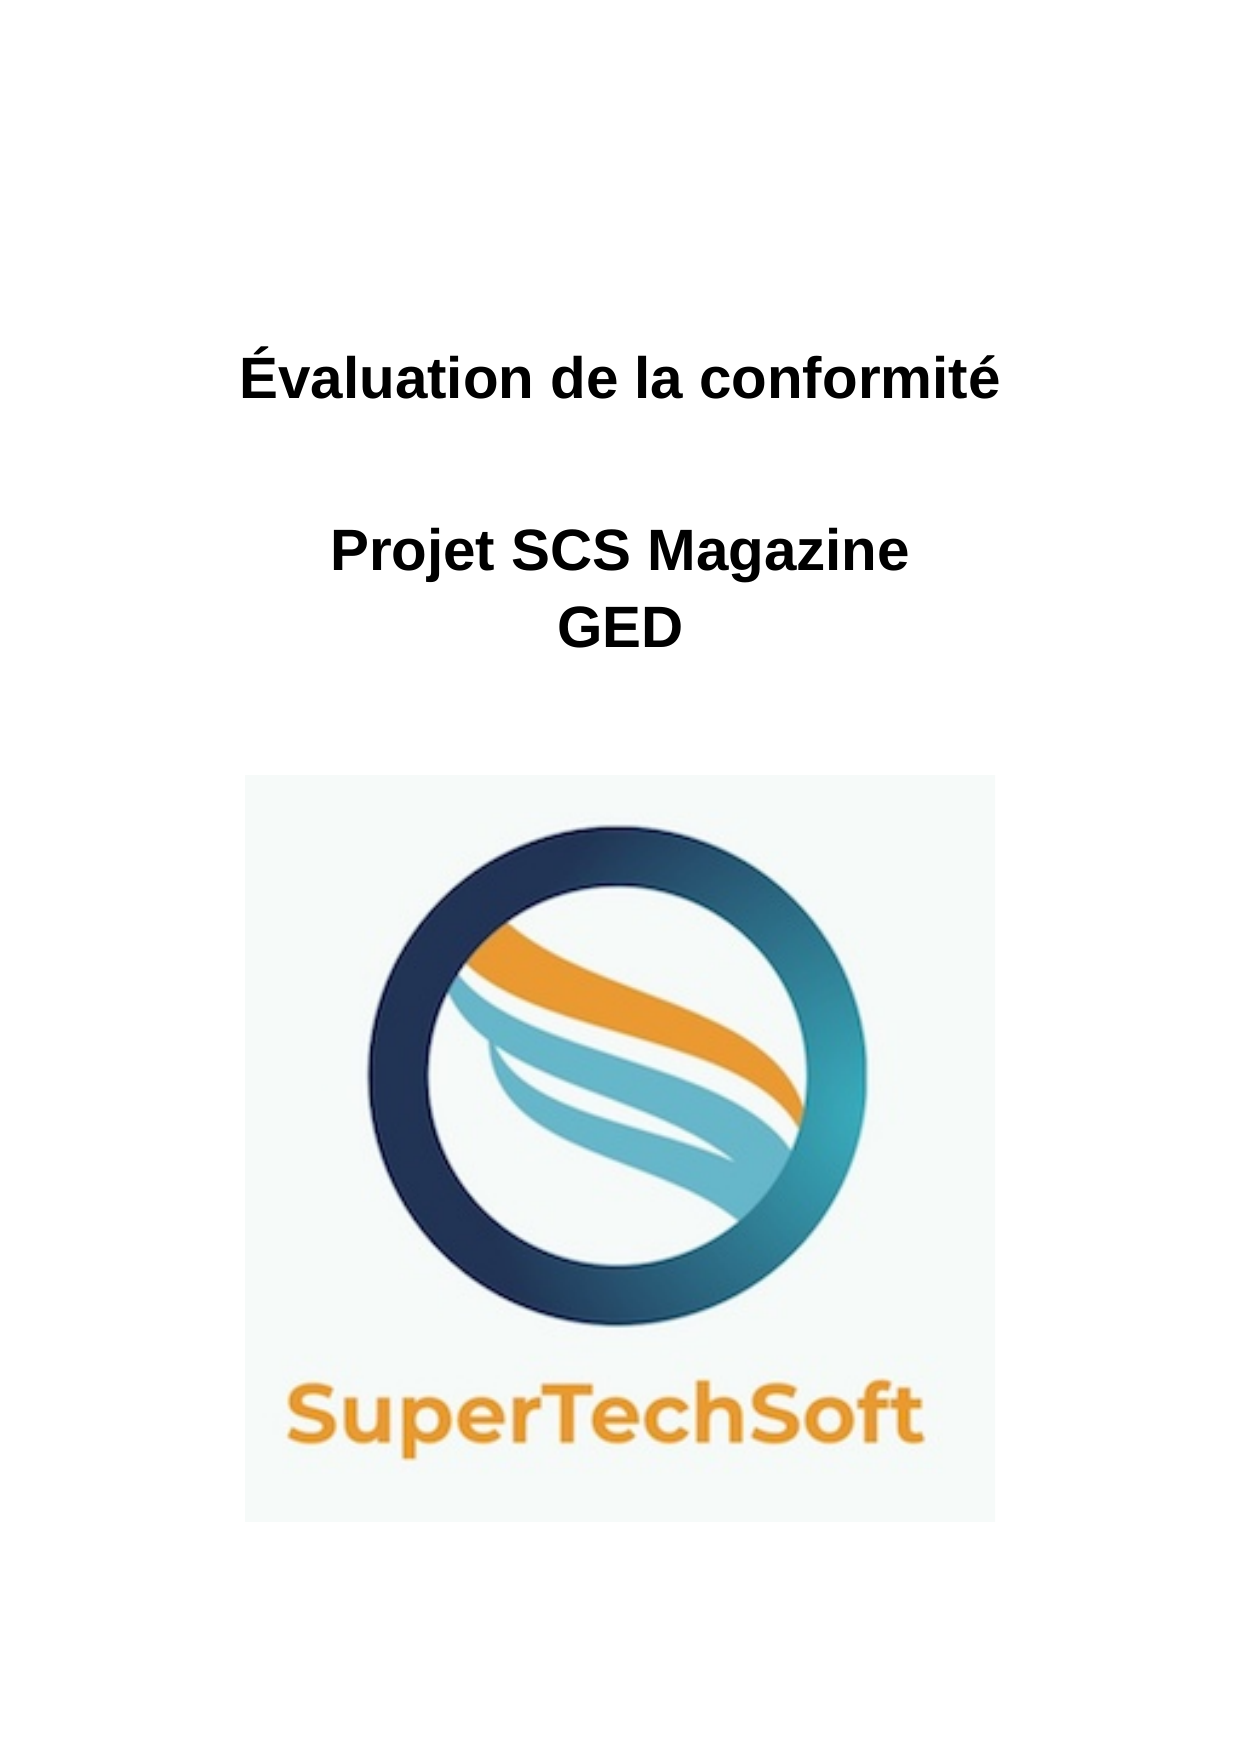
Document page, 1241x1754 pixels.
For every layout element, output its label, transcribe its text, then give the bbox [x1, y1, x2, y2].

title Évaluation de la conformité [118, 344, 1122, 411]
picture [245, 775, 996, 1522]
text Projet SCS Magazine GED [118, 515, 1122, 659]
